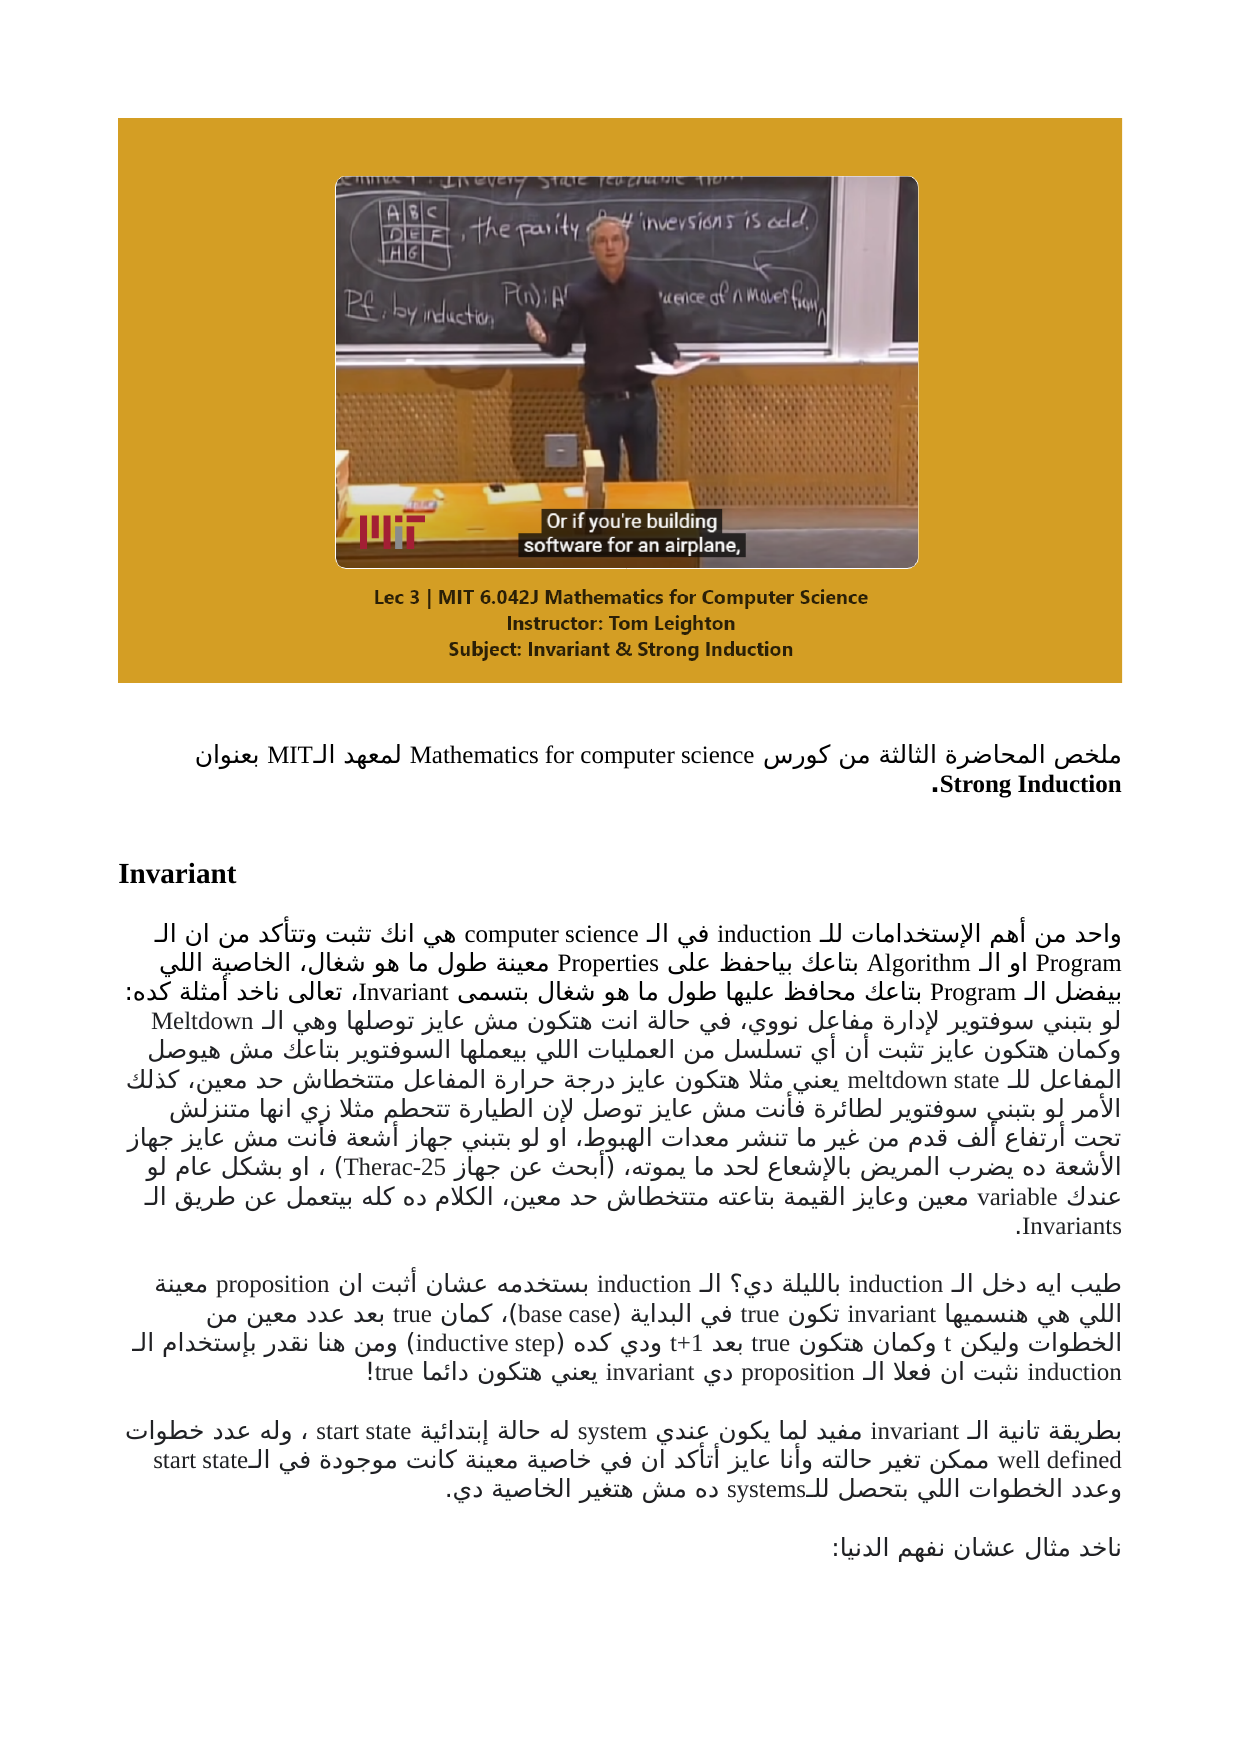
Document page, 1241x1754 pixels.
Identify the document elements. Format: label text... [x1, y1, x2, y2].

text ملخص المحاضرة الثالثة من كورس Mathematics for computer science لمعهد الـMIT بعنوان Strong Induction. [118, 740, 1122, 799]
text لو بتبني سوفتوير لإدارة مفاعل نووي، في حالة انت هتكون مش عايز توصلها وهي الـ Meltdown وكمان هتكون عايز تثبت أن أي تسلسل من العمليات اللي بيعملها السوفتوير بتاعك مش هيوصل المفاعل للـ meltdown state يعني مثلا هتكون عايز درجة حرارة المفاعل متتخطاش حد معين، كذلك الأمر لو بتبني سوفتوير لطائرة فأنت مش عايز توصل لإن الطيارة تتحطم مثلا زي انها متنزلش تحت أرتفاع ألف قدم من غير ما تنشر معدات الهبوط، او لو بتبني جهاز أشعة فأنت مش عايز جهاز الأشعة ده يضرب المريض بالإشعاع لحد ما يموته، (أبحث عن جهاز Therac-25) ، او بشكل عام لو عندك variable معين وعايز القيمة بتاعته متتخطاش حد معين، الكلام ده كله بيتعمل عن طريق الـ Invariants. طيب ايه دخل الـ induction بالليلة دي؟ الـ induction بستخدمه عشان أثبت ان proposition معينة اللي هي هنسميها invariant تكون true في البداية (base case)، كمان true بعد عدد معين من الخطوات وليكن t وكمان هتكون true بعد t+1 ودي كده (inductive step) ومن هنا نقدر بإستخدام الـ induction نثبت ان فعلا الـ proposition دي invariant يعني هتكون دائما true! بطريقة تانية الـ invariant مفيد لما يكون عندي system له حالة إبتدائية start state ، وله عدد خطوات well defined ممكن تغير حالته وأنا عايز أتأكد ان في خاصية معينة كانت موجودة في الـstart state وعدد الخطوات اللي بتحصل للـsystems ده مش هتغير الخاصية دي. ناخد مثال عشان نفهم الدنيا: [118, 1006, 1122, 1562]
text Invariant [118, 856, 1122, 890]
text واحد من أهم الإستخدامات للـ induction في الـ computer science هي انك تثبت وتتأكد من ان الـ Program او الـ Algorithm بتاعك بياحفظ على Properties معينة طول ما هو شغال، الخاصية اللي بيفضل الـ Program بتاعك محافظ عليها طول ما هو شغال بتسمى Invariant، تعالى ناخد أمثلة كده: [118, 919, 1122, 1006]
picture [118, 118, 1123, 683]
